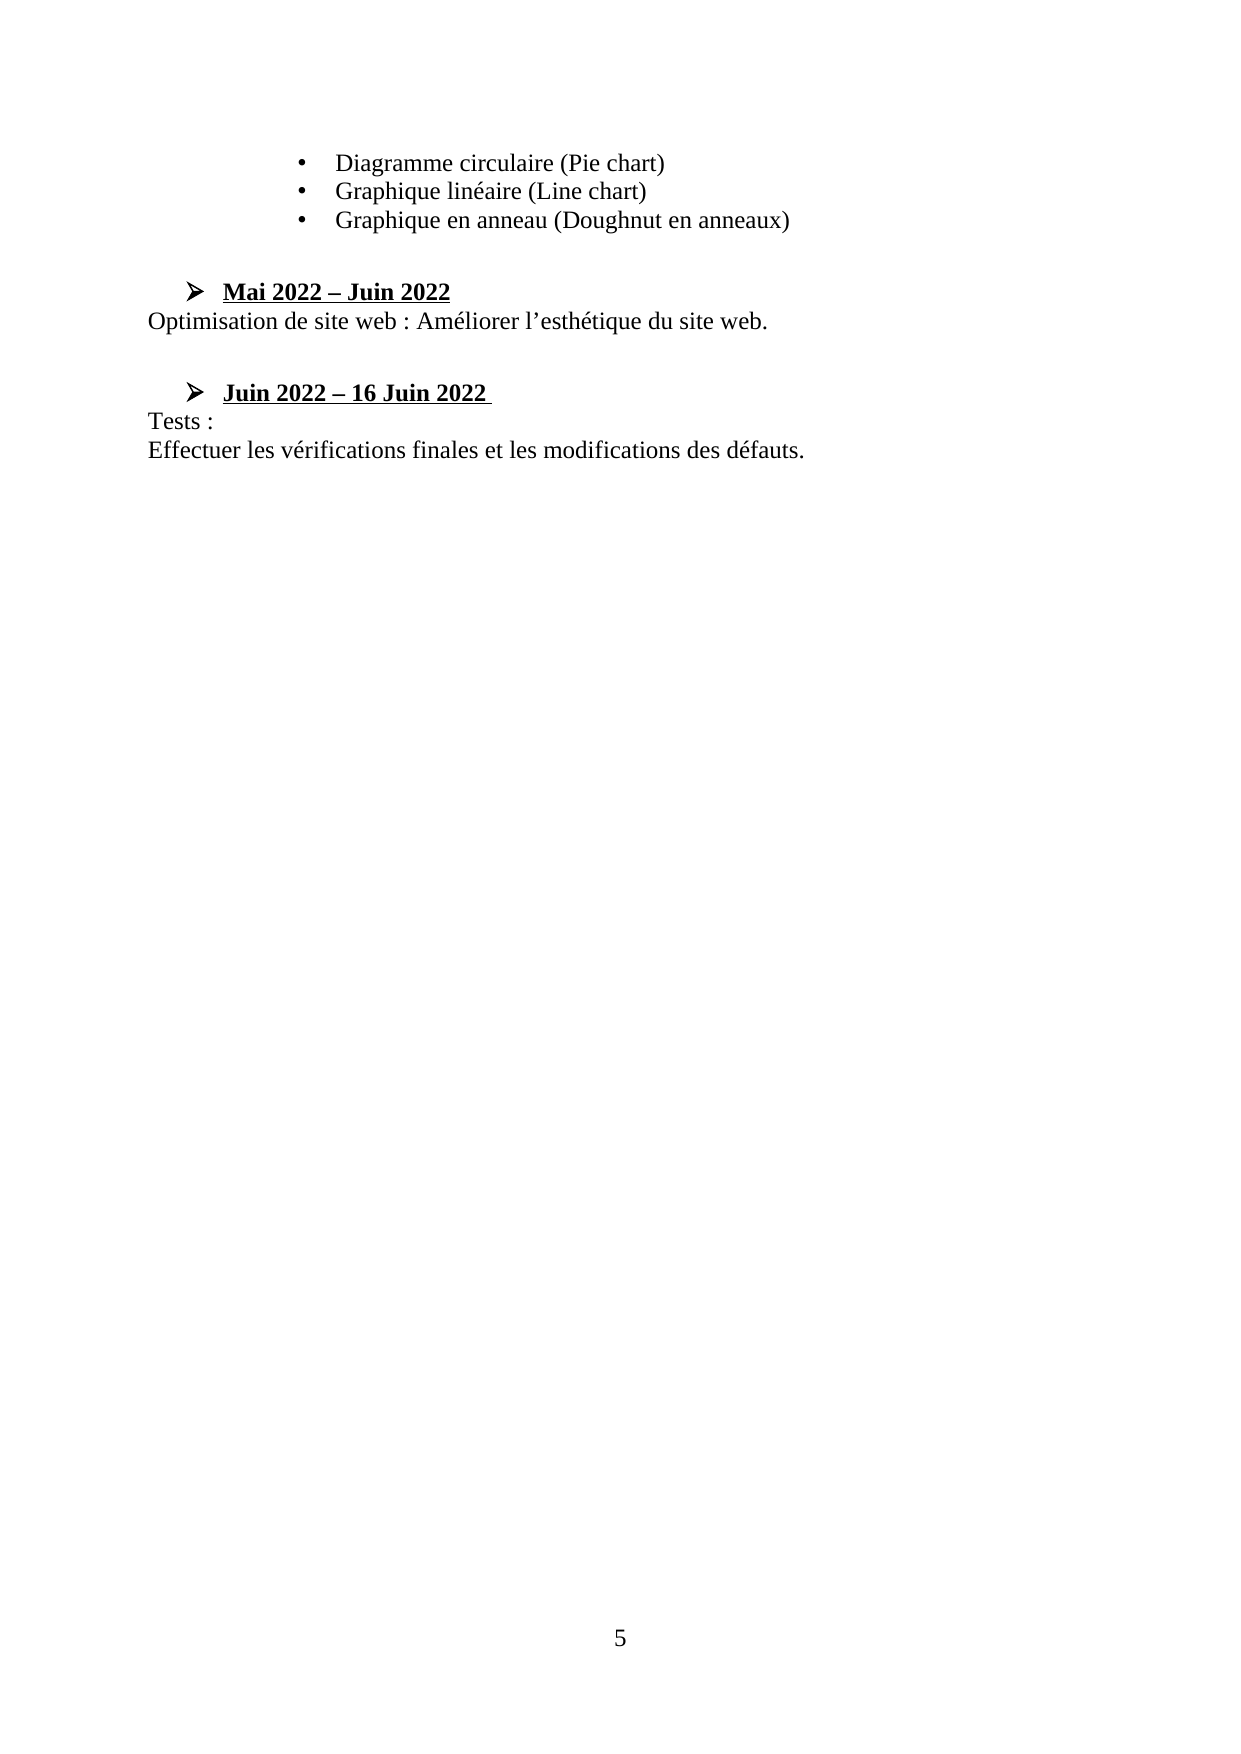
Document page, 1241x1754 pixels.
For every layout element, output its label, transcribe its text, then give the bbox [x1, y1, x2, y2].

list Diagramme circulaire (Pie chart) [298, 148, 1093, 176]
list Mai 2022 – Juin 2022 [185, 277, 1093, 306]
text Optimisation de site web : Améliorer l’esthétique du site web. [148, 306, 1093, 334]
list Juin 2022 – 16 Juin 2022 [185, 378, 1093, 406]
list Graphique linéaire (Line chart) [298, 176, 1093, 205]
list Graphique en anneau (Doughnut en anneaux) [298, 205, 1093, 234]
text Tests : [148, 406, 1093, 435]
text Effectuer les vérifications finales et les modifications des défauts. [148, 435, 1093, 464]
